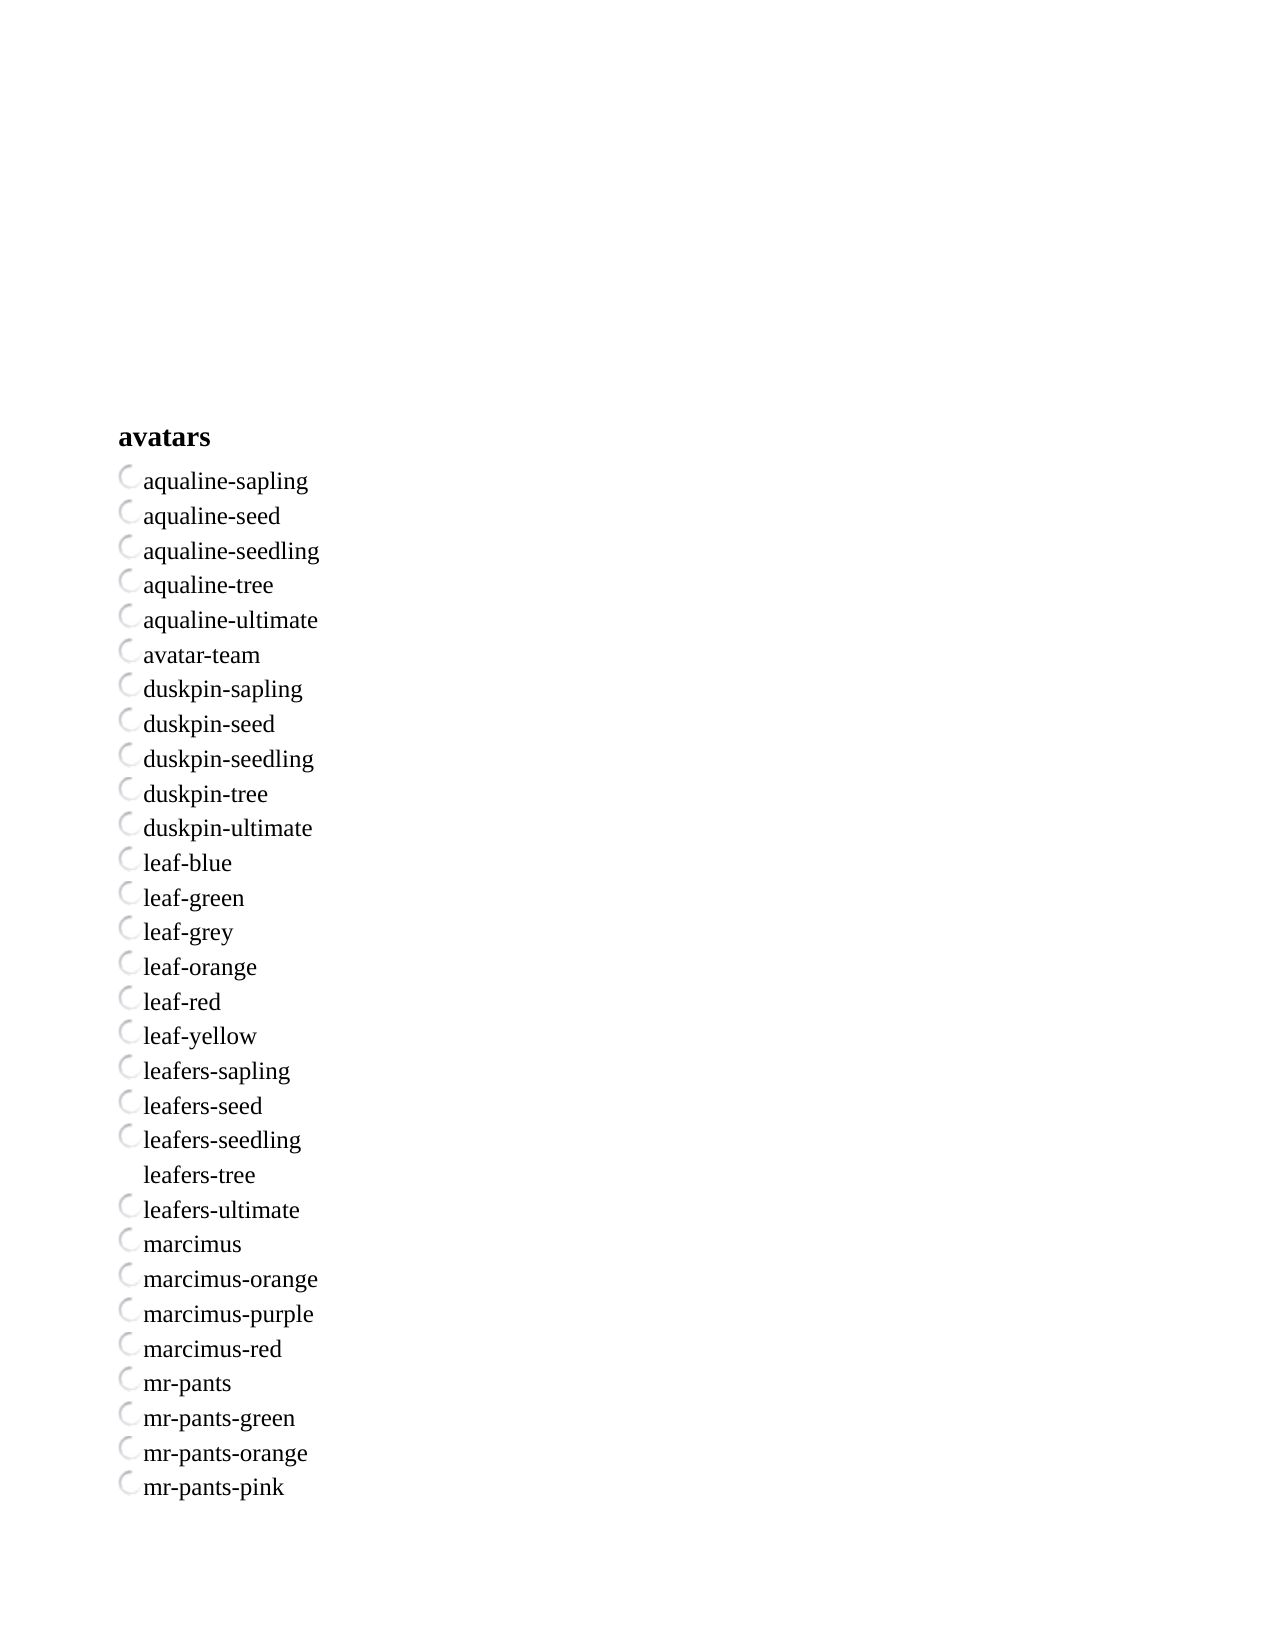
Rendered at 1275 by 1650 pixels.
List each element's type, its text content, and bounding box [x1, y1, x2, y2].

picture [118, 1089, 144, 1115]
text duskpin-seedling [118, 742, 1157, 773]
picture [118, 672, 144, 698]
text leafers-tree [118, 1158, 1157, 1189]
picture [118, 1193, 144, 1219]
text mr-pants-orange [118, 1436, 1157, 1466]
picture [118, 638, 144, 664]
text marcimus-red [118, 1332, 1157, 1362]
text leaf-green [118, 881, 1157, 911]
text marcimus-purple [118, 1297, 1157, 1328]
text leafers-ultimate [118, 1193, 1157, 1224]
picture [118, 777, 144, 802]
picture [118, 1297, 144, 1323]
picture [118, 118, 276, 386]
text leafers-sapling [118, 1054, 1157, 1085]
text mr-pants-pink [118, 1471, 1157, 1501]
picture [118, 985, 144, 1011]
text duskpin-seed [118, 708, 1157, 738]
picture [118, 707, 144, 733]
text duskpin-sapling [118, 673, 1157, 703]
text leaf-blue [118, 846, 1157, 877]
text leafers-seedling [118, 1124, 1157, 1154]
picture [118, 742, 144, 768]
text leaf-red [118, 985, 1157, 1016]
picture [118, 881, 144, 906]
text aqualine-ultimate [118, 603, 1157, 634]
text leaf-grey [118, 916, 1157, 946]
text leaf-yellow [118, 1020, 1157, 1050]
picture [118, 1019, 144, 1045]
picture [118, 811, 144, 837]
text leafers-seed [118, 1089, 1157, 1119]
picture [118, 1332, 144, 1357]
text aqualine-seedling [118, 534, 1157, 564]
picture [118, 568, 144, 594]
picture [118, 1054, 144, 1080]
text avatar-team [118, 638, 1157, 669]
picture [118, 603, 144, 629]
picture [118, 534, 144, 560]
picture [118, 915, 144, 941]
picture [118, 1401, 144, 1427]
picture [118, 1227, 144, 1253]
picture [118, 1262, 144, 1288]
picture [118, 1123, 144, 1149]
picture [118, 464, 144, 490]
picture [118, 950, 144, 976]
text aqualine-sapling [118, 465, 1157, 495]
picture [118, 846, 144, 872]
text aqualine-tree [118, 569, 1157, 599]
text mr-pants [118, 1367, 1157, 1397]
text aqualine-seed [118, 499, 1157, 530]
text duskpin-ultimate [118, 812, 1157, 842]
picture [118, 1470, 144, 1496]
text duskpin-tree [118, 777, 1157, 807]
subtitle avatars [118, 419, 1157, 452]
picture [118, 1436, 144, 1461]
picture [118, 1366, 144, 1392]
picture [118, 499, 144, 525]
text marcimus-orange [118, 1263, 1157, 1293]
text leaf-orange [118, 950, 1157, 981]
text mr-pants-green [118, 1401, 1157, 1432]
text marcimus [118, 1228, 1157, 1258]
